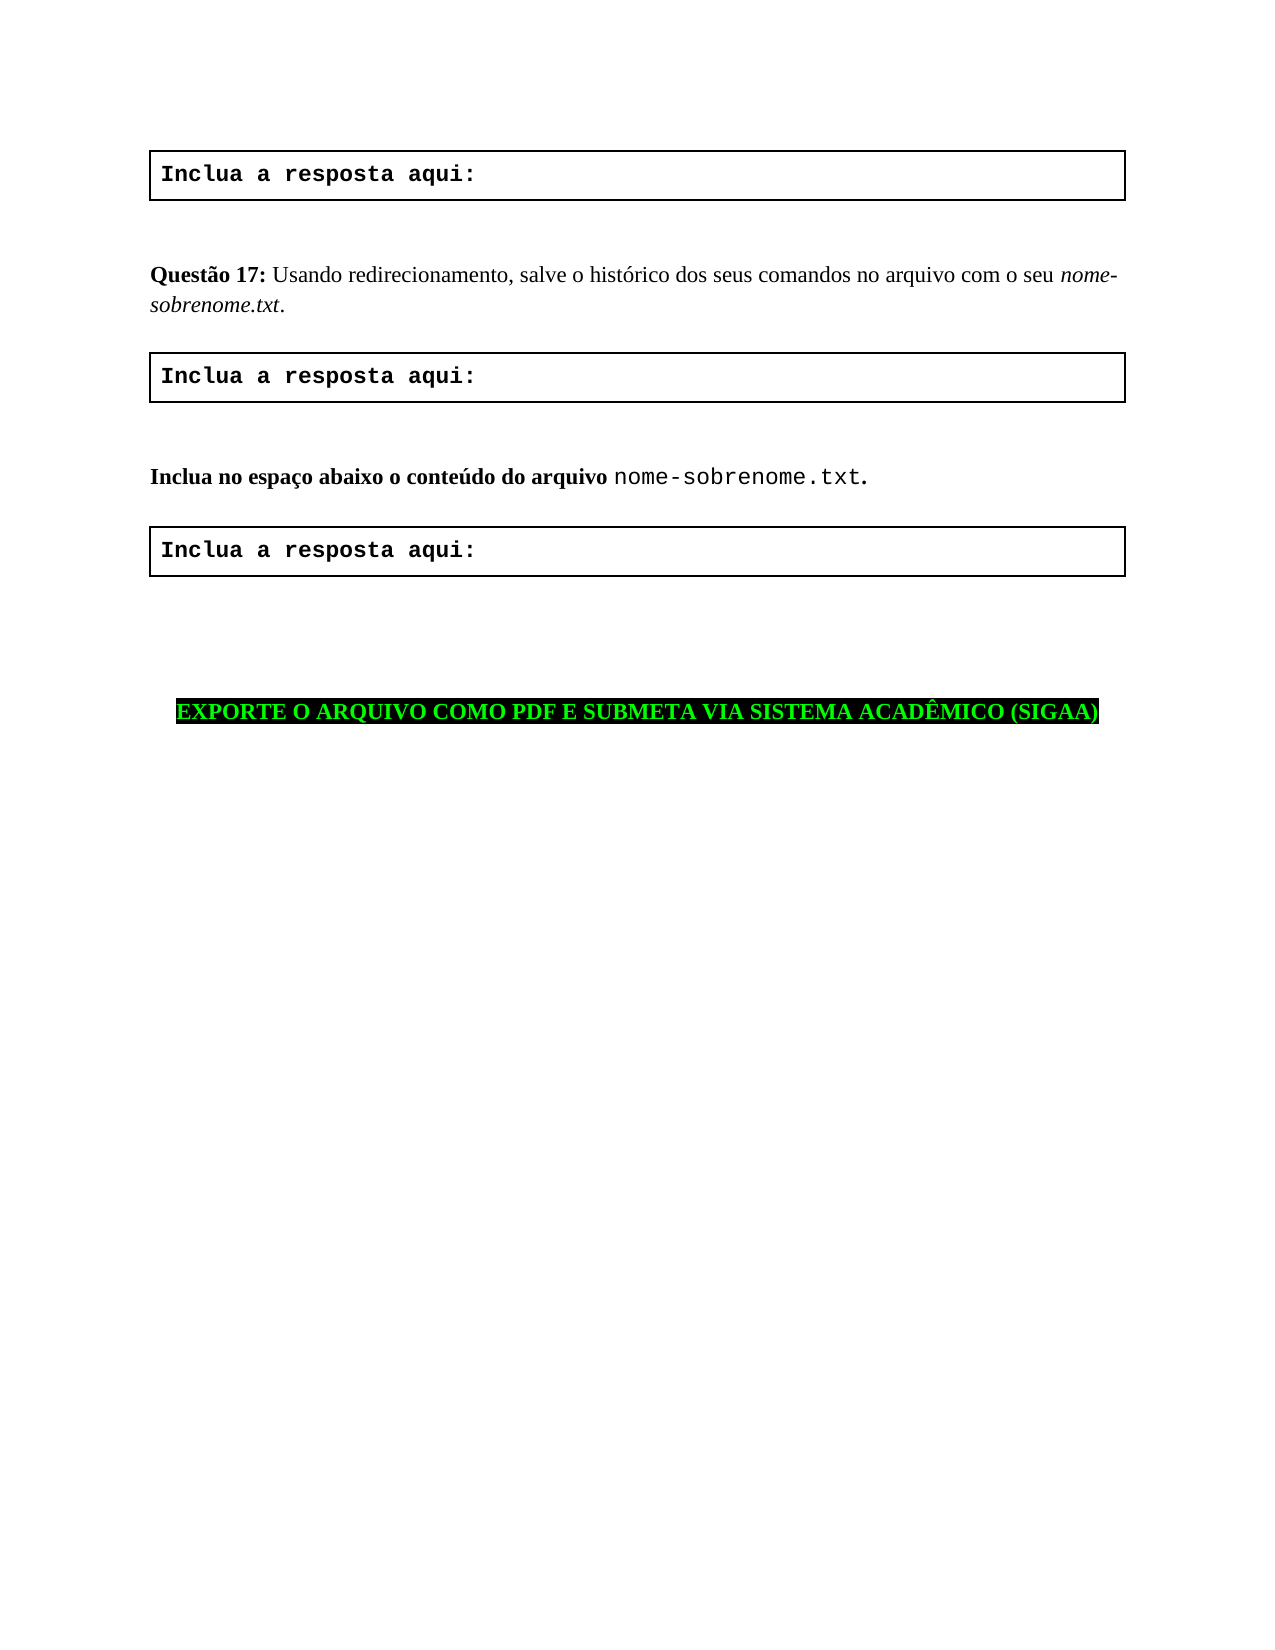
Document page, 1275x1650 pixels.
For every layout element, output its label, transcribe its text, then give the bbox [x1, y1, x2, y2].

text Inclua no espaço abaixo o conteúdo do arquivo nome-sobrenome.txt. [150, 463, 1125, 492]
table_header Inclua a resposta aqui: [151, 528, 1124, 575]
text EXPORTE O ARQUIVO COMO PDF E SUBMETA VIA SISTEMA ACADÊMICO (SIGAA) [150, 698, 1125, 724]
table_header Inclua a resposta aqui: [151, 354, 1124, 401]
table_header Inclua a resposta aqui: [151, 152, 1124, 199]
text Questão 17: Usando redirecionamento, salve o histórico dos seus comandos no arquivo com o seu nome-sobrenome.txt. [150, 261, 1125, 318]
